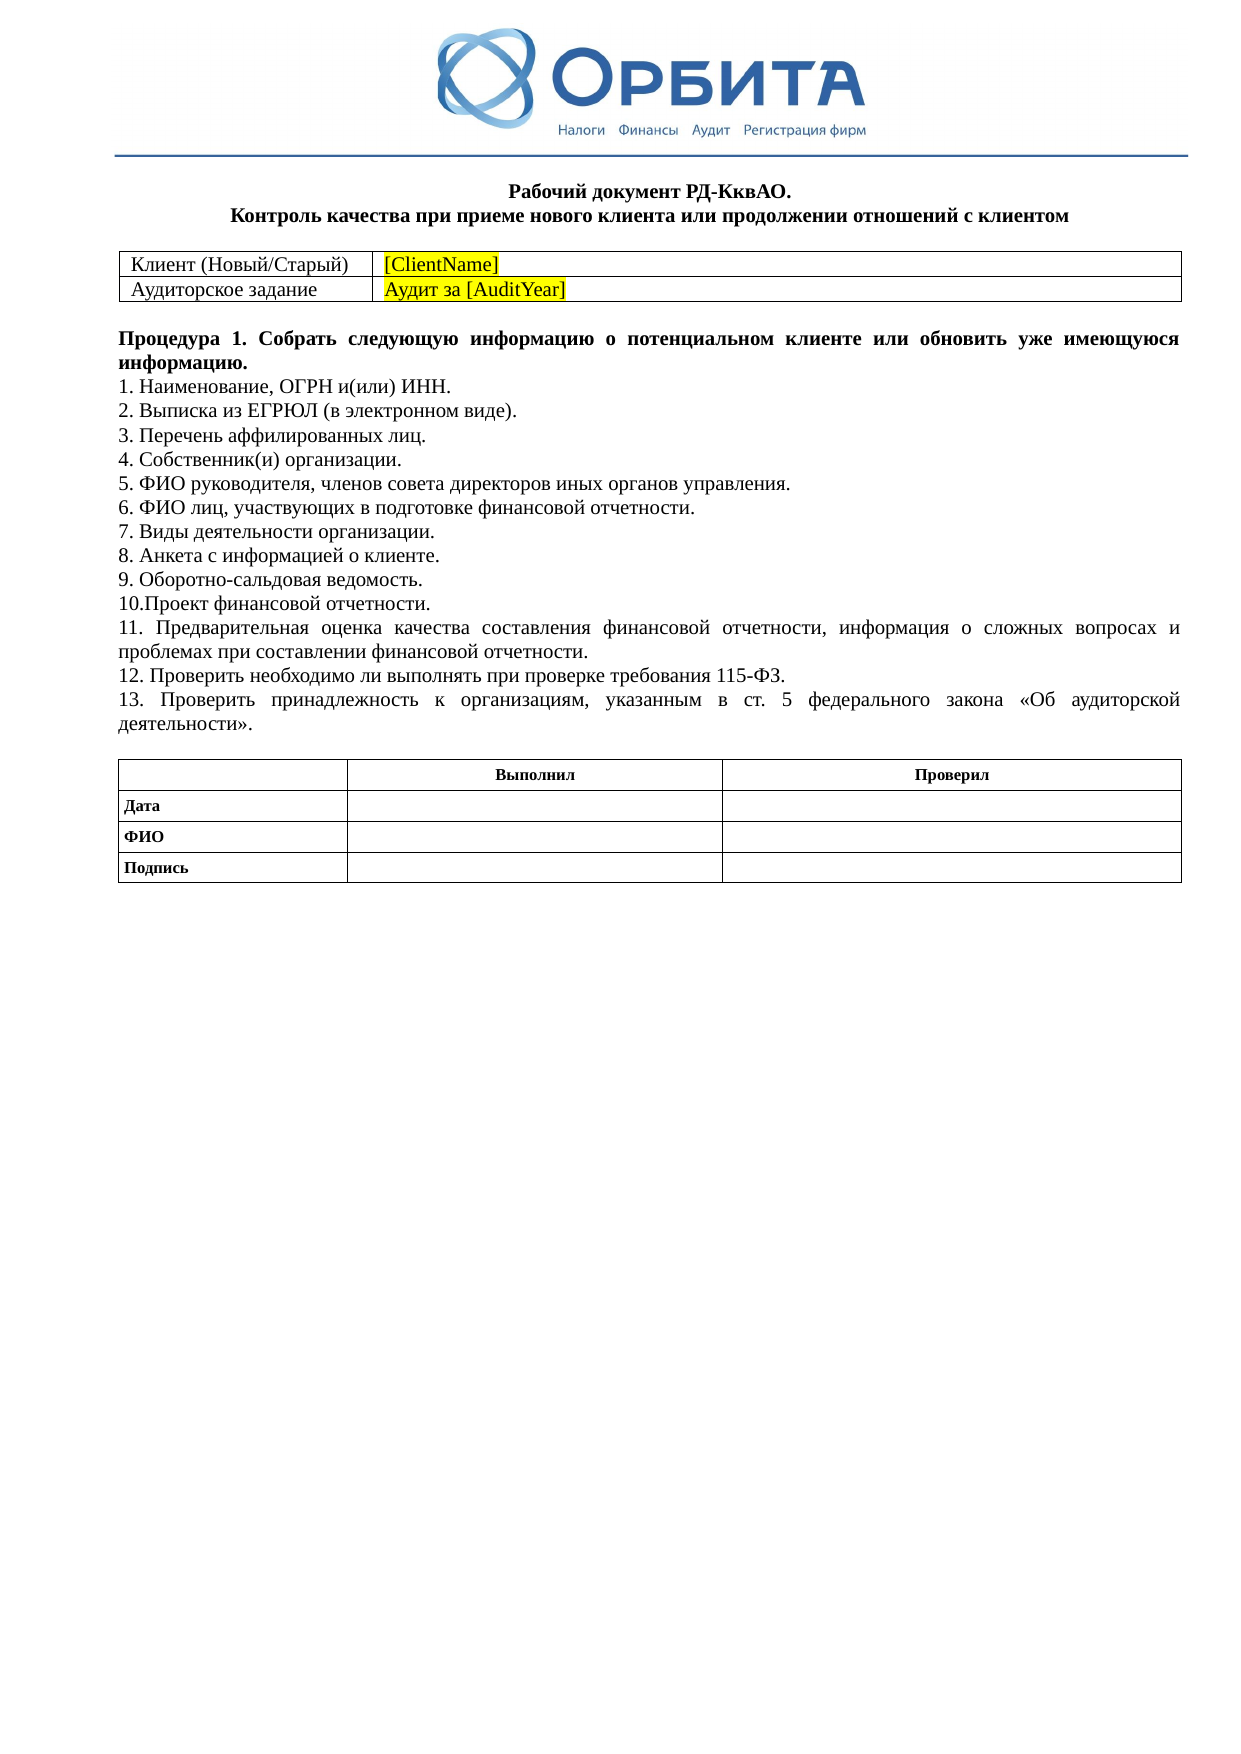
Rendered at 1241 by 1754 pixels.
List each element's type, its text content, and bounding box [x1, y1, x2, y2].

picture [110, 23, 1189, 157]
text 12. Проверить необходимо ли выполнять при проверке требования 115-ФЗ. [118, 663, 1181, 687]
text Процедура 1. Собрать следующую информацию о потенциальном клиенте или обновить уже имеющуюся информацию. [118, 326, 1181, 374]
table_header [ClientName] [373, 252, 1181, 276]
table_cell [348, 822, 722, 852]
text 8. Анкета с информацией о клиенте. [118, 543, 1181, 567]
text 9. Оборотно-сальдовая ведомость. [118, 567, 1181, 591]
table_cell ФИО [119, 822, 347, 852]
text 5. ФИО руководителя, членов совета директоров иных органов управления. [118, 471, 1181, 495]
text 11. Предварительная оценка качества составления финансовой отчетности, информация о сложных вопросах и проблемах при составлении финансовой отчетности. [118, 615, 1181, 663]
table_cell Аудиторское задание [120, 277, 372, 301]
table_header [119, 760, 347, 790]
table_cell [348, 791, 722, 821]
table_cell [723, 853, 1181, 882]
table_header Проверил [723, 760, 1181, 790]
text Рабочий документ РД-КквАО. [118, 179, 1181, 203]
text 7. Виды деятельности организации. [118, 519, 1181, 543]
text 1. Наименование, ОГРН и(или) ИНН. [118, 374, 1181, 398]
text 3. Перечень аффилированных лиц. [118, 422, 1181, 447]
text 6. ФИО лиц, участвующих в подготовке финансовой отчетности. [118, 495, 1181, 519]
text 4. Собственник(и) организации. [118, 447, 1181, 471]
text 2. Выписка из ЕГРЮЛ (в электронном виде). [118, 398, 1181, 422]
text 10.Проект финансовой отчетности. [118, 591, 1181, 615]
text Контроль качества при приеме нового клиента или продолжении отношений с клиентом [118, 203, 1181, 227]
table_header Выполнил [348, 760, 722, 790]
table_cell Дата [119, 791, 347, 821]
table_cell Аудит за [AuditYear] [373, 277, 1181, 301]
table_cell Подпись [119, 853, 347, 882]
table_cell [723, 822, 1181, 852]
table_cell [348, 853, 722, 882]
text 13. Проверить принадлежность к организациям, указанным в ст. 5 федерального закона «Об аудиторской деятельности». [118, 687, 1181, 735]
table_header Клиент (Новый/Старый) [120, 252, 372, 276]
table_cell [723, 791, 1181, 821]
